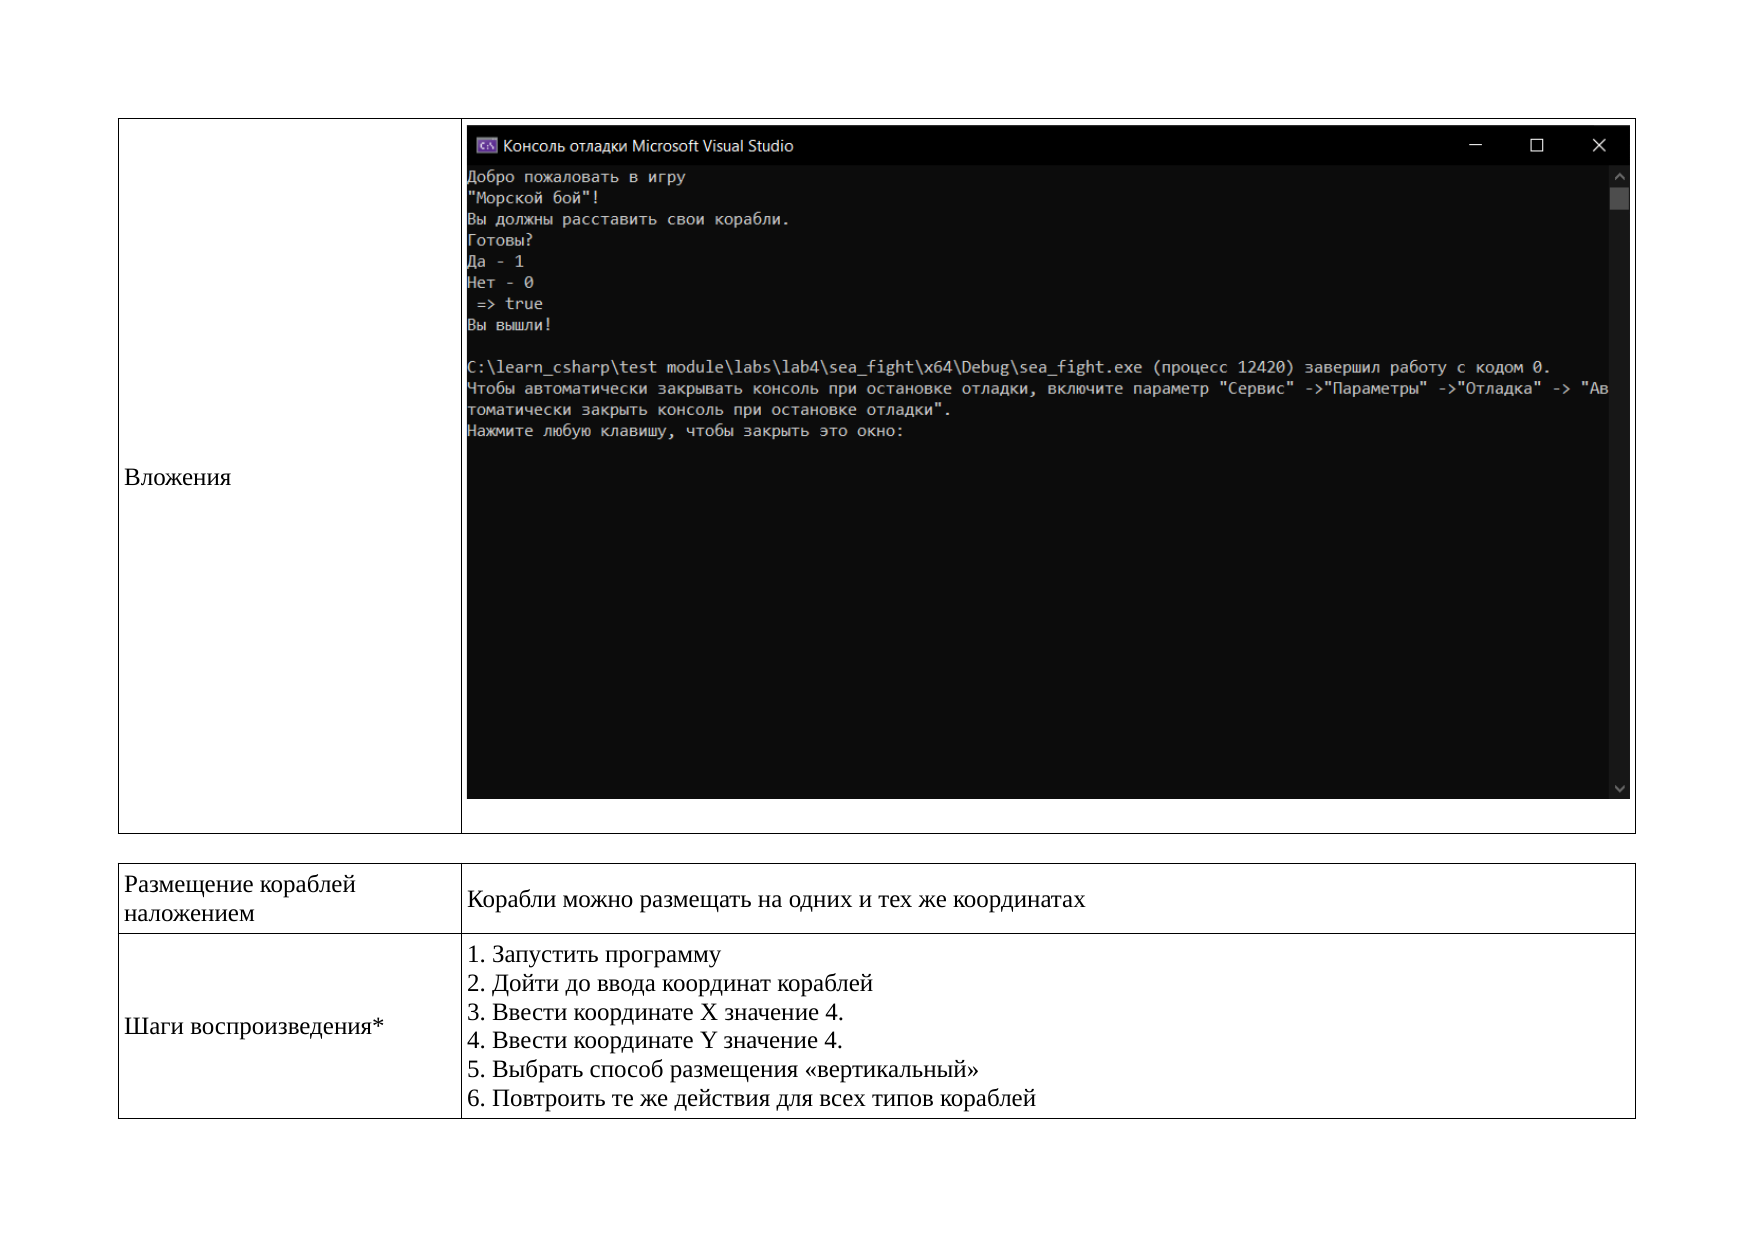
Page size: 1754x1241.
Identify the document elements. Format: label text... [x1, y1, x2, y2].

table_header Размещение кораблей наложением [119, 864, 461, 932]
picture [466, 125, 1630, 799]
table_cell Вложения [119, 119, 461, 833]
table_cell [462, 119, 1635, 833]
table_cell Шаги воспроизведения* [119, 934, 461, 1117]
table_header Корабли можно размещать на одних и тех же координатах [462, 864, 1635, 932]
table_cell 1. Запустить программу 2. Дойти до ввода координат кораблей 3. Ввести координате X значение 4. 4. Ввести координате Y значение 4. 5. Выбрать способ размещения «вертикальный» 6. Повтроить те же действия для всех типов кораблей [462, 934, 1635, 1117]
